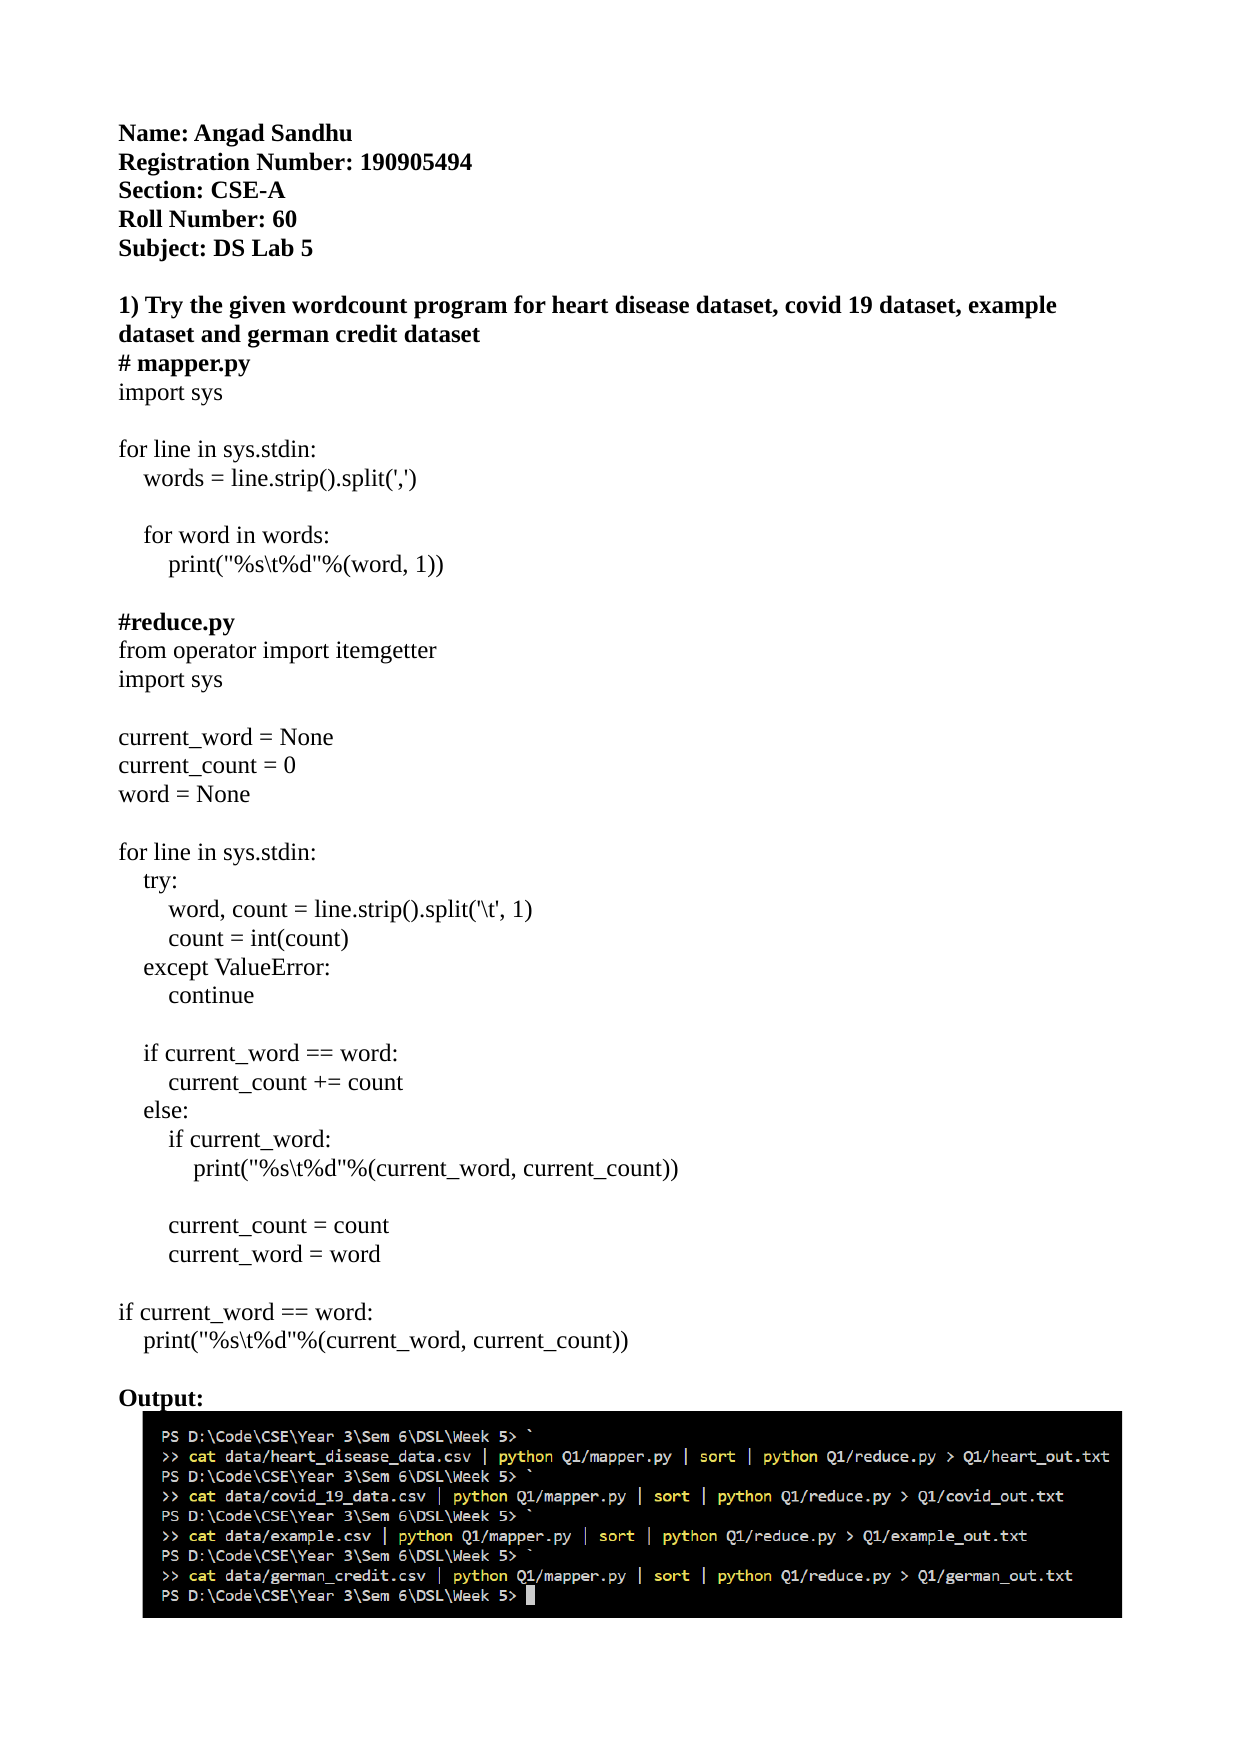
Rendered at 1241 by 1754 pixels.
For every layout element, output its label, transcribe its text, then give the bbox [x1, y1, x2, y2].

text Registration Number: 190905494 [118, 147, 1122, 176]
text print("%s\t%d"%(current_word, current_count)) [118, 1326, 1122, 1354]
text current_word = word [118, 1239, 1122, 1268]
text for word in words: [118, 521, 1122, 549]
text #reduce.py [118, 607, 1122, 636]
text words = line.strip().split(',') [118, 463, 1122, 492]
text for line in sys.stdin: [118, 434, 1122, 463]
text 1) Try the given wordcount program for heart disease dataset, covid 19 dataset, example dataset and german credit dataset [118, 291, 1122, 348]
text print("%s\t%d"%(current_word, current_count)) [118, 1153, 1122, 1182]
text if current_word: [118, 1124, 1122, 1153]
text if current_word == word: [118, 1038, 1122, 1067]
text continue [118, 981, 1122, 1009]
text # mapper.py [118, 348, 1122, 377]
text current_count = count [118, 1211, 1122, 1239]
text import sys [118, 664, 1122, 693]
text if current_word == word: [118, 1297, 1122, 1326]
text word = None [118, 779, 1122, 808]
text current_count = 0 [118, 751, 1122, 779]
text current_count += count [118, 1067, 1122, 1096]
text count = int(count) [118, 923, 1122, 952]
text Roll Number: 60 [118, 204, 1122, 233]
text Subject: DS Lab 5 [118, 233, 1122, 262]
text from operator import itemgetter [118, 636, 1122, 664]
text import sys [118, 377, 1122, 406]
text except ValueError: [118, 952, 1122, 981]
text for line in sys.stdin: [118, 837, 1122, 866]
text Name: Angad Sandhu [118, 118, 1122, 147]
text print("%s\t%d"%(word, 1)) [118, 549, 1122, 578]
text current_word = None [118, 722, 1122, 751]
text Output: [118, 1383, 1122, 1412]
text Section: CSE-A [118, 176, 1122, 204]
text try: [118, 866, 1122, 894]
text else: [118, 1096, 1122, 1124]
text word, count = line.strip().split('\t', 1) [118, 894, 1122, 923]
